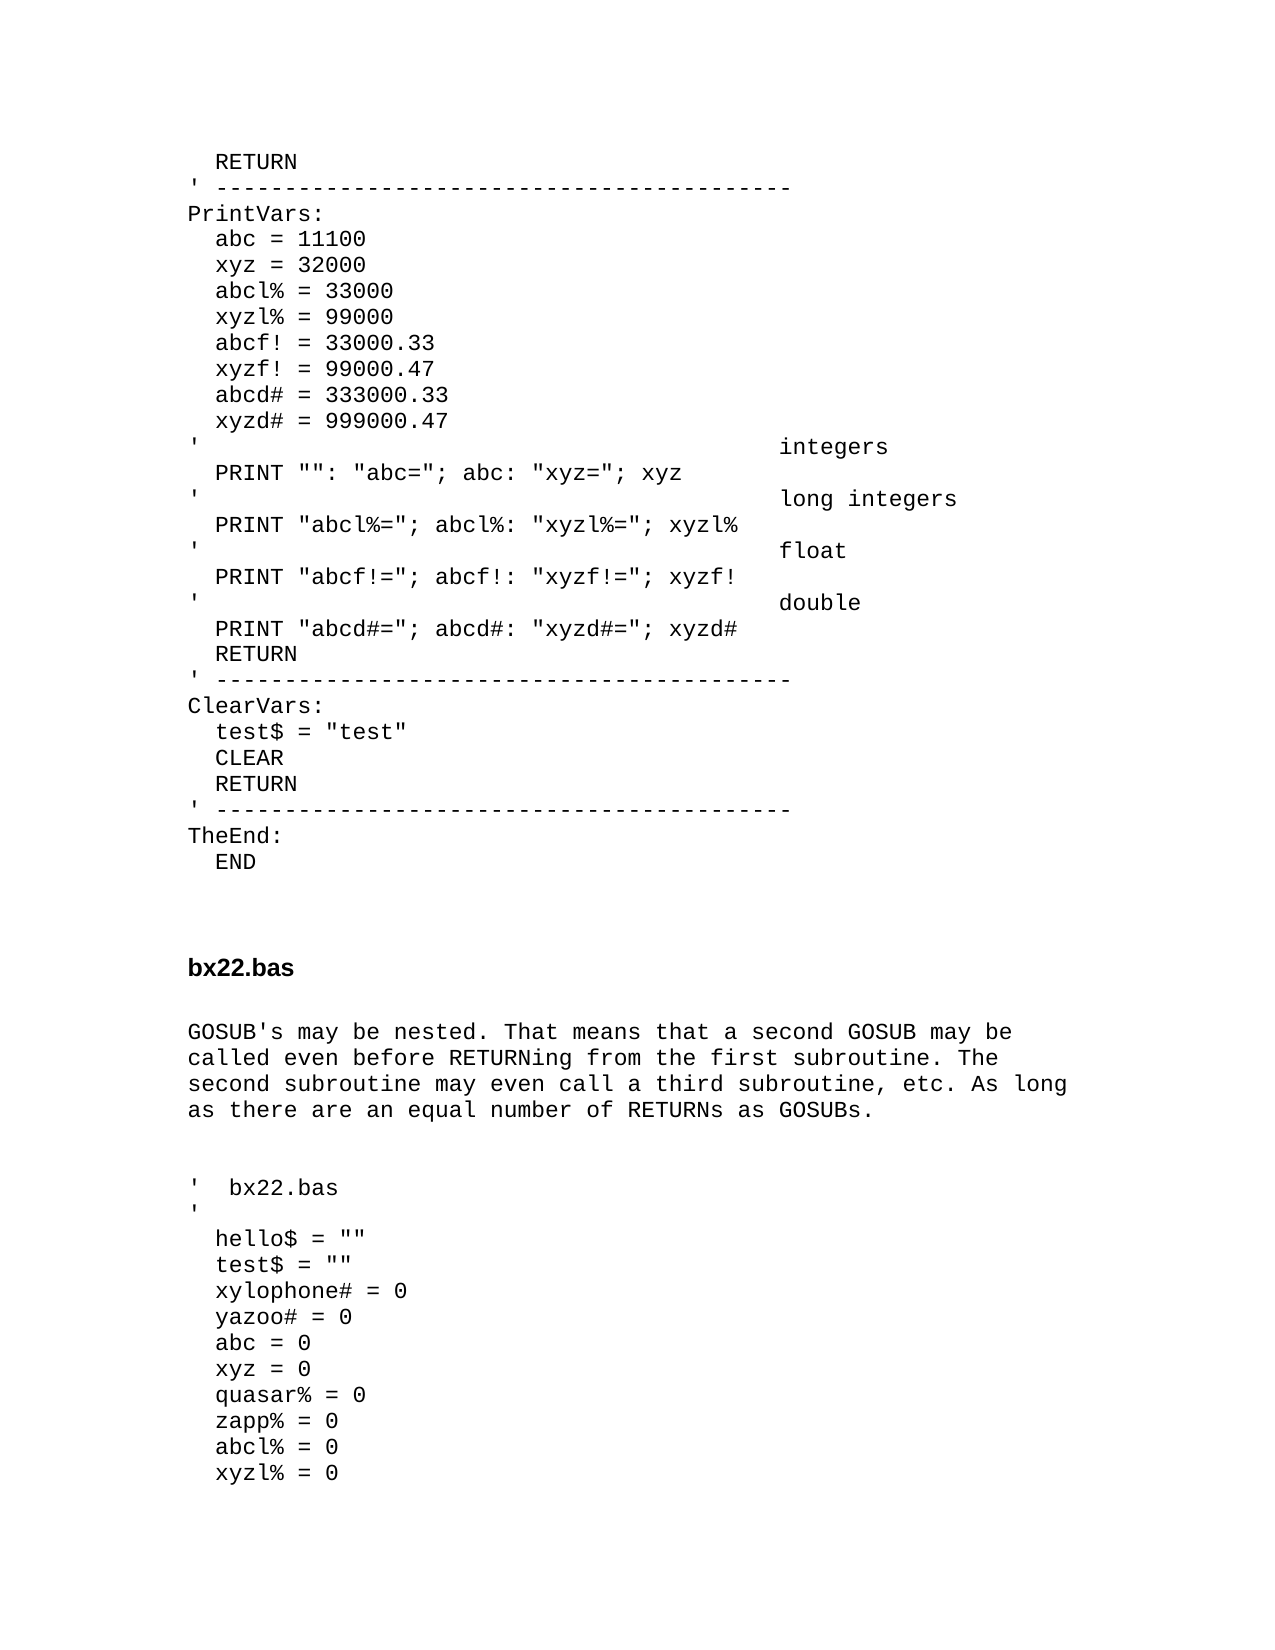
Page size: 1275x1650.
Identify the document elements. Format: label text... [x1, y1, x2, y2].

text TheEnd: [187, 824, 1087, 850]
text xyz = 0 [187, 1357, 1087, 1383]
text xylophone# = 0 [187, 1280, 1087, 1306]
text RETURN [187, 150, 1087, 176]
text hello$ = "" [187, 1228, 1087, 1254]
text abcf! = 33000.33 [187, 332, 1087, 357]
text abc = 11100 [187, 228, 1087, 254]
text ClearVars: [187, 695, 1087, 721]
text PRINT "abcl%="; abcl%: "xyzl%="; xyzl% [187, 513, 1087, 539]
text xyzl% = 0 [187, 1461, 1087, 1487]
text test$ = "" [187, 1254, 1087, 1280]
text ' integers [187, 435, 1087, 461]
text PRINT "abcd#="; abcd#: "xyzd#="; xyzd# [187, 617, 1087, 643]
text ' ------------------------------------------ [187, 798, 1087, 824]
text RETURN [187, 643, 1087, 669]
text RETURN [187, 772, 1087, 798]
subtitle bx22.bas [187, 953, 1087, 982]
text abcl% = 33000 [187, 280, 1087, 306]
text xyzd# = 999000.47 [187, 409, 1087, 435]
text CLEAR [187, 747, 1087, 772]
text xyzl% = 99000 [187, 306, 1087, 332]
text ' [187, 1202, 1087, 1228]
text END [187, 850, 1087, 876]
text abc = 0 [187, 1332, 1087, 1357]
text abcl% = 0 [187, 1435, 1087, 1461]
text PrintVars: [187, 202, 1087, 228]
text PRINT "": "abc="; abc: "xyz="; xyz [187, 461, 1087, 487]
text xyz = 32000 [187, 254, 1087, 280]
text GOSUB's may be nested. That means that a second GOSUB may be called even before RETURNing from the first subroutine. The second subroutine may even call a third subroutine, etc. As long as there are an equal number of RETURNs as GOSUBs. [187, 1020, 1087, 1124]
text test$ = "test" [187, 721, 1087, 747]
text ' bx22.bas [187, 1176, 1087, 1202]
text abcd# = 333000.33 [187, 383, 1087, 409]
text ' double [187, 591, 1087, 617]
text xyzf! = 99000.47 [187, 357, 1087, 383]
text quasar% = 0 [187, 1383, 1087, 1409]
text ' float [187, 539, 1087, 565]
text ' long integers [187, 487, 1087, 513]
text PRINT "abcf!="; abcf!: "xyzf!="; xyzf! [187, 565, 1087, 591]
text ' ------------------------------------------ [187, 176, 1087, 202]
text ' ------------------------------------------ [187, 669, 1087, 695]
text zapp% = 0 [187, 1409, 1087, 1435]
text yazoo# = 0 [187, 1306, 1087, 1332]
